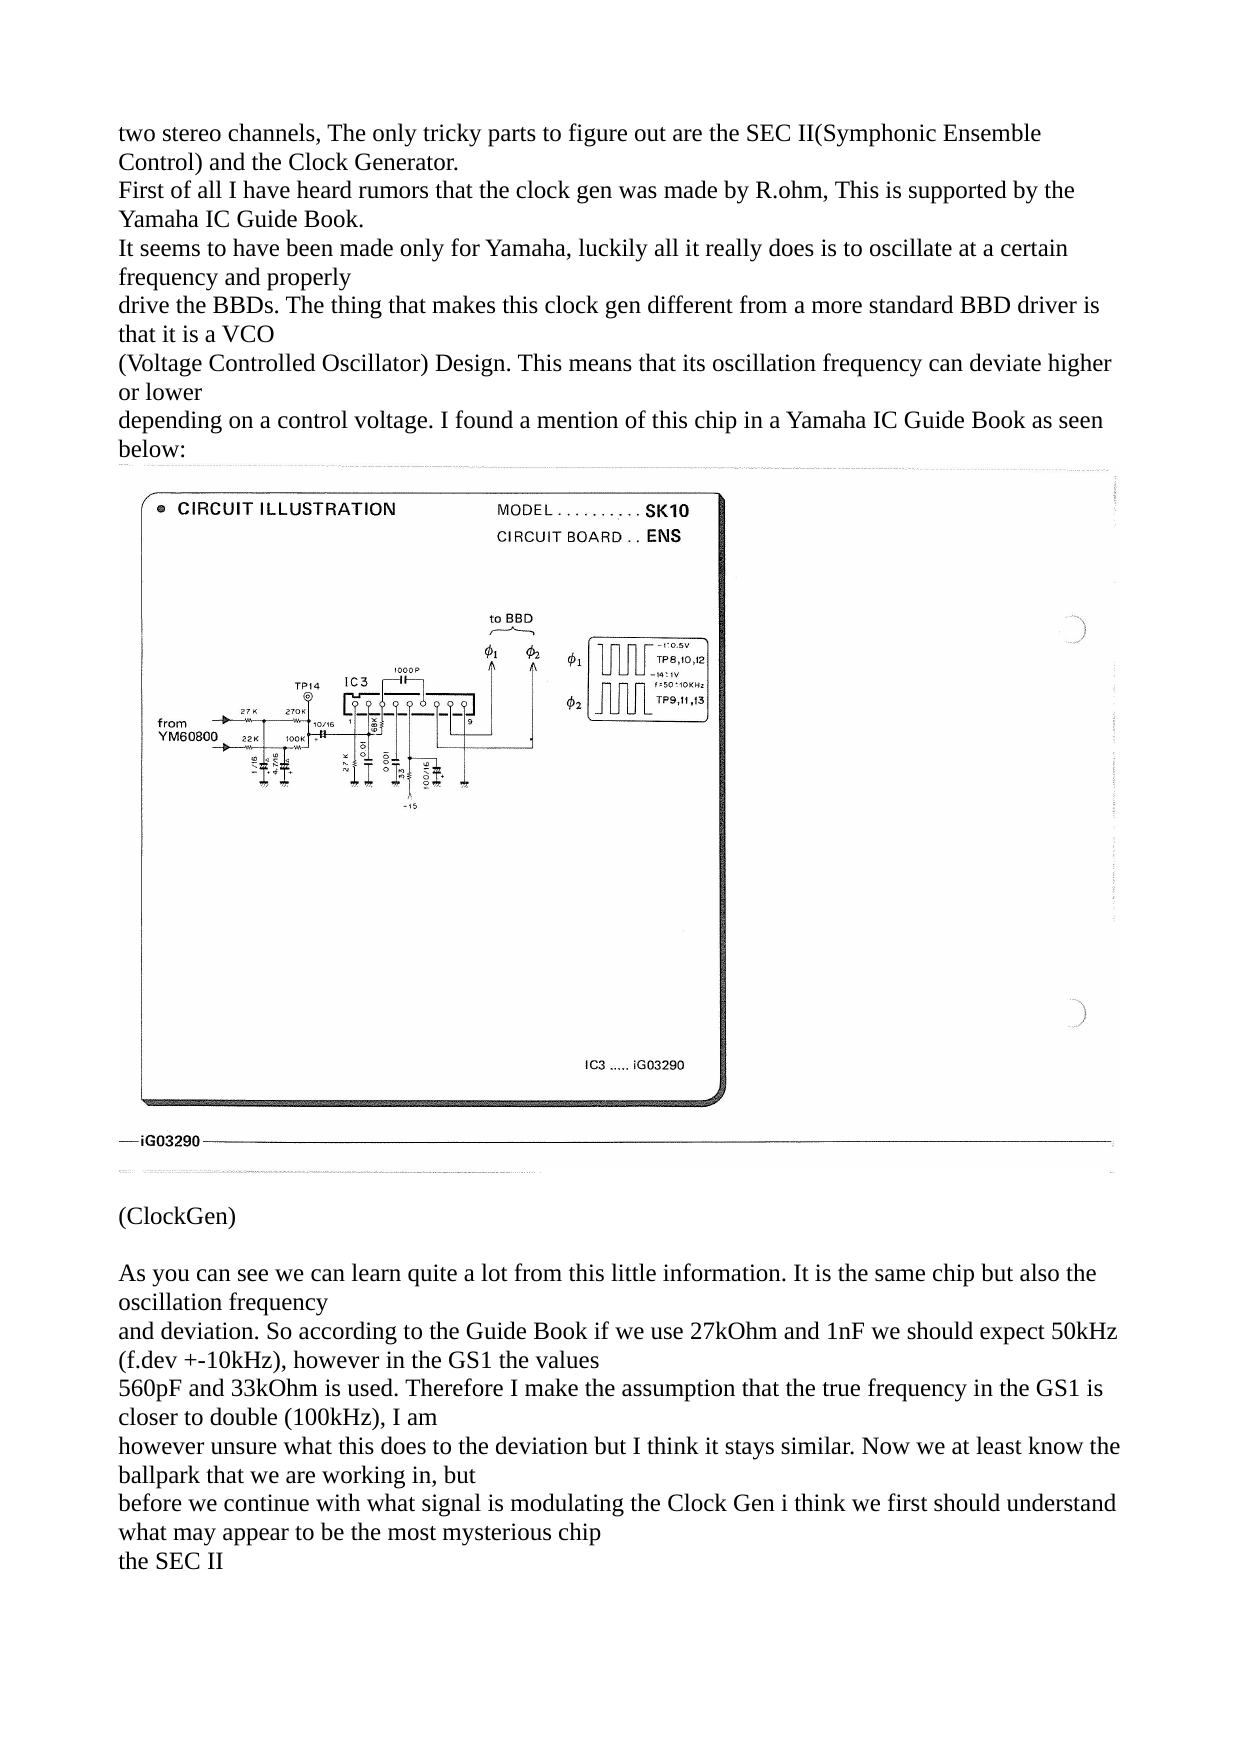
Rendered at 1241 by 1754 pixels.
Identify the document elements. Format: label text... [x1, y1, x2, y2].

text 560pF and 33kOhm is used. Therefore I make the assumption that the true frequency in the GS1 is closer to double (100kHz), I am [118, 1373, 1122, 1431]
text the SEC II [118, 1546, 1122, 1575]
text before we continue with what signal is modulating the Clock Gen i think we first should understand what may appear to be the most mysterious chip [118, 1488, 1122, 1546]
text depending on a control voltage. I found a mention of this chip in a Yamaha IC Guide Book as seen below: [118, 406, 1122, 463]
text It seems to have been made only for Yamaha, luckily all it really does is to oscillate at a certain frequency and properly [118, 233, 1122, 291]
text As you can see we can learn quite a lot from this little information. It is the same chip but also the oscillation frequency [118, 1258, 1122, 1316]
picture [118, 463, 1123, 1173]
text (Voltage Controlled Oscillator) Design. This means that its oscillation frequency can deviate higher or lower [118, 348, 1122, 406]
text drive the BBDs. The thing that makes this clock gen different from a more standard BBD driver is that it is a VCO [118, 291, 1122, 348]
text First of all I have heard rumors that the clock gen was made by R.ohm, This is supported by the Yamaha IC Guide Book. [118, 176, 1122, 233]
text and deviation. So according to the Guide Book if we use 27kOhm and 1nF we should expect 50kHz (f.dev +-10kHz), however in the GS1 the values [118, 1316, 1122, 1373]
text however unsure what this does to the deviation but I think it stays similar. Now we at least know the ballpark that we are working in, but [118, 1431, 1122, 1488]
text two stereo channels, The only tricky parts to figure out are the SEC II(Symphonic Ensemble Control) and the Clock Generator. [118, 118, 1122, 176]
text (ClockGen) [118, 1201, 1122, 1230]
